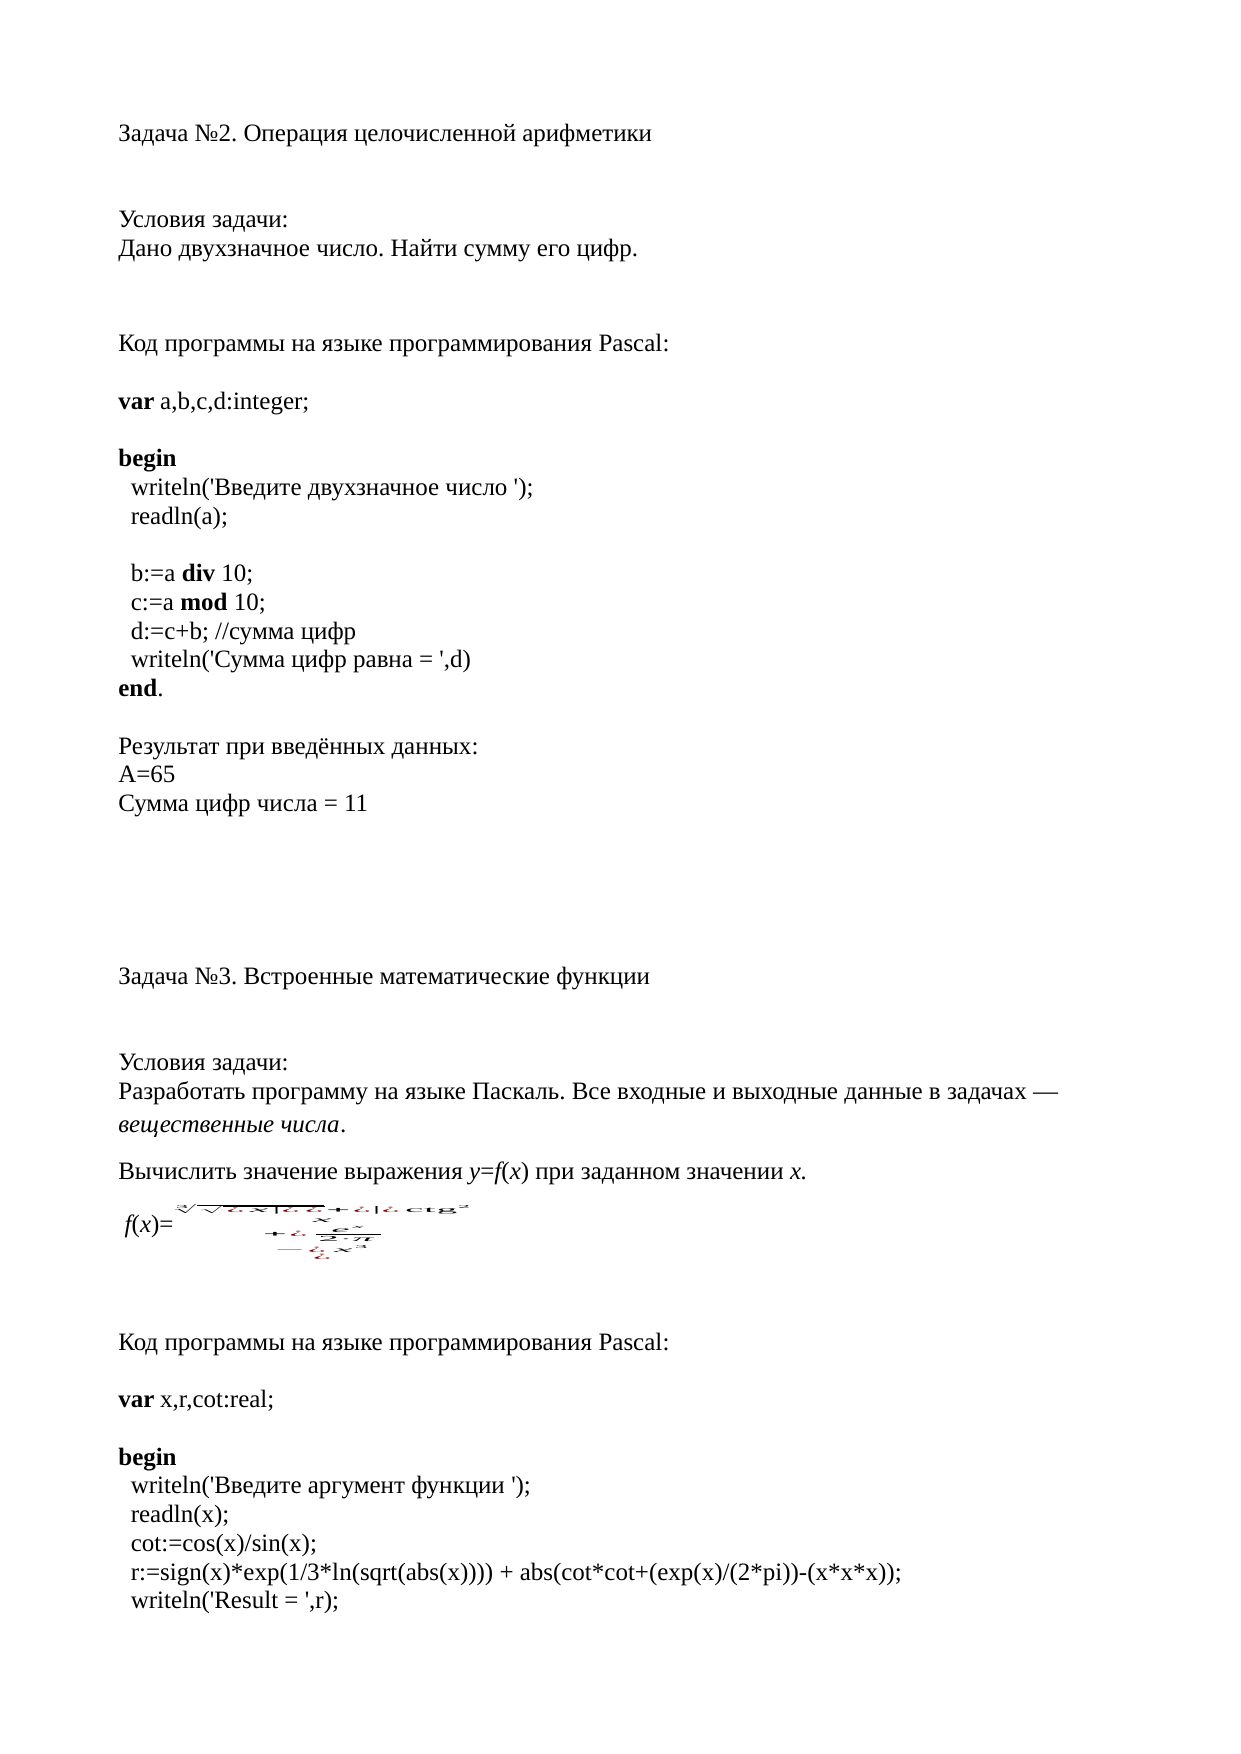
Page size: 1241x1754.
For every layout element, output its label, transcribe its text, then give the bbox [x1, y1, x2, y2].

text Код программы на языке программирования Pascal: [118, 1327, 1122, 1356]
text var x,r,cot:real; [118, 1384, 1122, 1413]
text c:=a mod 10; [118, 587, 1122, 616]
text Вычислить значение выражения y=f(x) при заданном значении x. [118, 1156, 1122, 1185]
text d:=c+b; //сумма цифр [118, 616, 1122, 644]
text end. [118, 673, 1122, 702]
text Задача №2. Операция целочисленной арифметики [118, 118, 1122, 147]
text Код программы на языке программирования Pascal: [118, 328, 1122, 357]
text Дано двухзначное число. Найти сумму его цифр. [118, 233, 1122, 262]
text A=65 [118, 759, 1122, 788]
text writeln('Введите аргумент функции '); [118, 1471, 1122, 1499]
text Условия задачи: [118, 204, 1122, 233]
text f(x)= [118, 1204, 1122, 1260]
text readln(a); [118, 501, 1122, 529]
text writeln('Result = ',r); [118, 1586, 1122, 1614]
text Задача №3. Встроенные математические функции [118, 961, 1122, 989]
text begin [118, 1442, 1122, 1471]
text Результат при введённых данных: [118, 731, 1122, 759]
text Разработать программу на языке Паскаль. Все входные и выходные данные в задачах — вещественные числа. [118, 1076, 1122, 1138]
text writeln('Сумма цифр равна = ',d) [118, 644, 1122, 673]
text r:=sign(x)*exp(1/3*ln(sqrt(abs(x)))) + abs(cot*cot+(exp(x)/(2*pi))-(x*x*x)); [118, 1557, 1122, 1586]
text Сумма цифр числа = 11 [118, 788, 1122, 817]
text Условия задачи: [118, 1047, 1122, 1076]
text writeln('Введите двухзначное число '); [118, 472, 1122, 501]
text var a,b,c,d:integer; [118, 386, 1122, 414]
text b:=a div 10; [118, 558, 1122, 587]
text begin [118, 443, 1122, 472]
text readln(x); [118, 1499, 1122, 1528]
text cot:=cos(x)/sin(x); [118, 1528, 1122, 1557]
